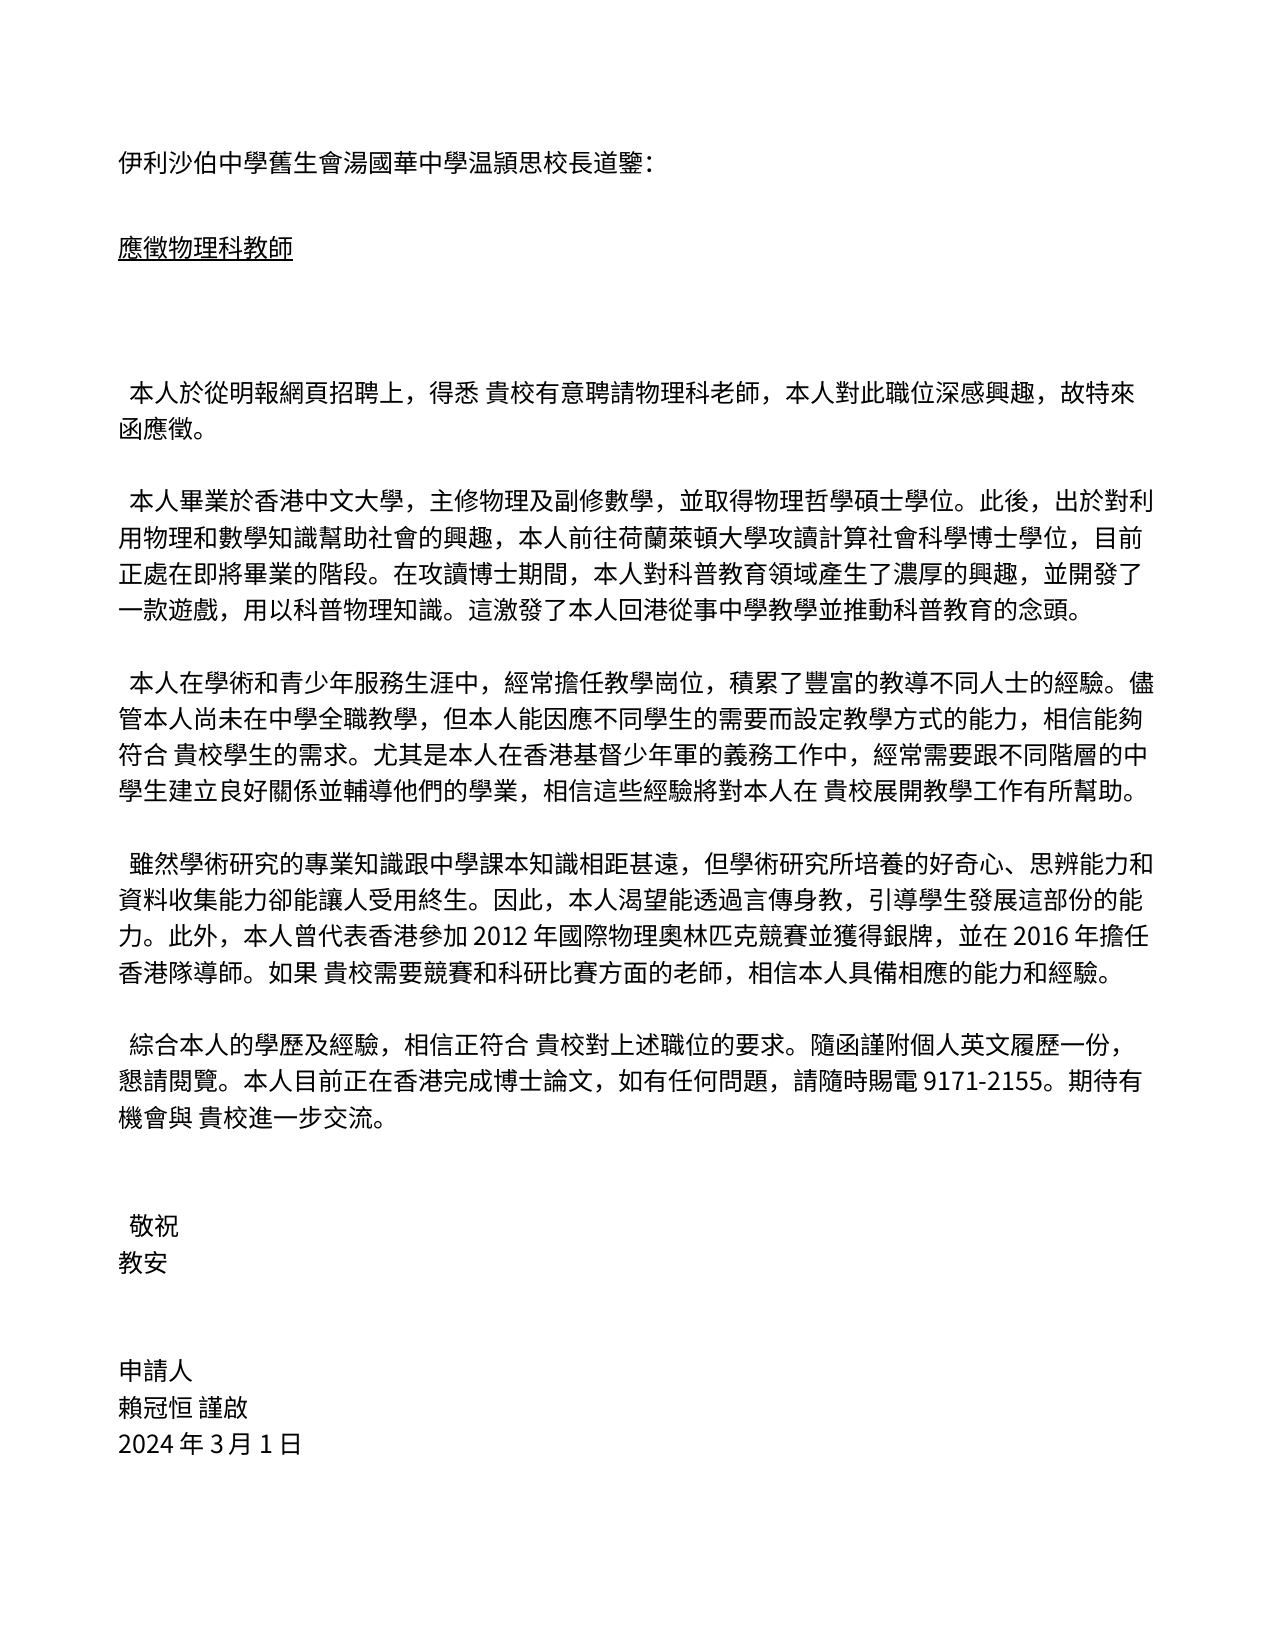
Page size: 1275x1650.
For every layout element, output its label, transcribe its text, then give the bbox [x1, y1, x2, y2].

text 本人於從明報網頁招聘上，得悉 貴校有意聘請物理科老師，本人對此職位深感興趣，故特來函應徵。 [118, 373, 1157, 446]
text 賴冠恒 謹啟 [118, 1388, 1157, 1424]
text 本人畢業於香港中文大學，主修物理及副修數學，並取得物理哲學碩士學位。此後，出於對利用物理和數學知識幫助社會的興趣，本人前往荷蘭萊頓大學攻讀計算社會科學博士學位，目前正處在即將畢業的階段。在攻讀博士期間，本人對科普教育領域產生了濃厚的興趣，並開發了一款遊戲，用以科普物理知識。這激發了本人回港從事中學教學並推動科普教育的念頭。 [118, 482, 1157, 627]
text 申請人 [118, 1352, 1157, 1388]
subtitle 伊利沙伯中學舊生會湯國華中學温頴思校長道鑒： [118, 143, 1157, 179]
text 雖然學術研究的專業知識跟中學課本知識相距甚遠，但學術研究所培養的好奇心、思辨能力和資料收集能力卻能讓人受用終生。因此，本人渴望能透過言傳身教，引導學生發展這部份的能力。此外，本人曾代表香港參加2012年國際物理奧林匹克競賽並獲得銀牌，並在2016年擔任香港隊導師。如果 貴校需要競賽和科研比賽方面的老師，相信本人具備相應的能力和經驗。 [118, 844, 1157, 989]
text 敬祝 教安 [118, 1207, 1157, 1279]
text 本人在學術和青少年服務生涯中，經常擔任教學崗位，積累了豐富的教導不同人士的經驗。儘管本人尚未在中學全職教學，但本人能因應不同學生的需要而設定教學方式的能力，相信能夠符合 貴校學生的需求。尤其是本人在香港基督少年軍的義務工作中，經常需要跟不同階層的中學生建立良好關係並輔導他們的學業，相信這些經驗將對本人在 貴校展開教學工作有所幫助。 [118, 663, 1157, 808]
text 2024 年 3月 1日 [118, 1424, 1157, 1461]
text 應徵物理科教師 [118, 228, 1157, 264]
text 綜合本人的學歷及經驗，相信正符合 貴校對上述職位的要求。隨函謹附個人英文履歷一份，懇請閱覽。本人目前正在香港完成博士論文，如有任何問題，請隨時賜電9171-2155。期待有機會與 貴校進一步交流。 [118, 1026, 1157, 1134]
